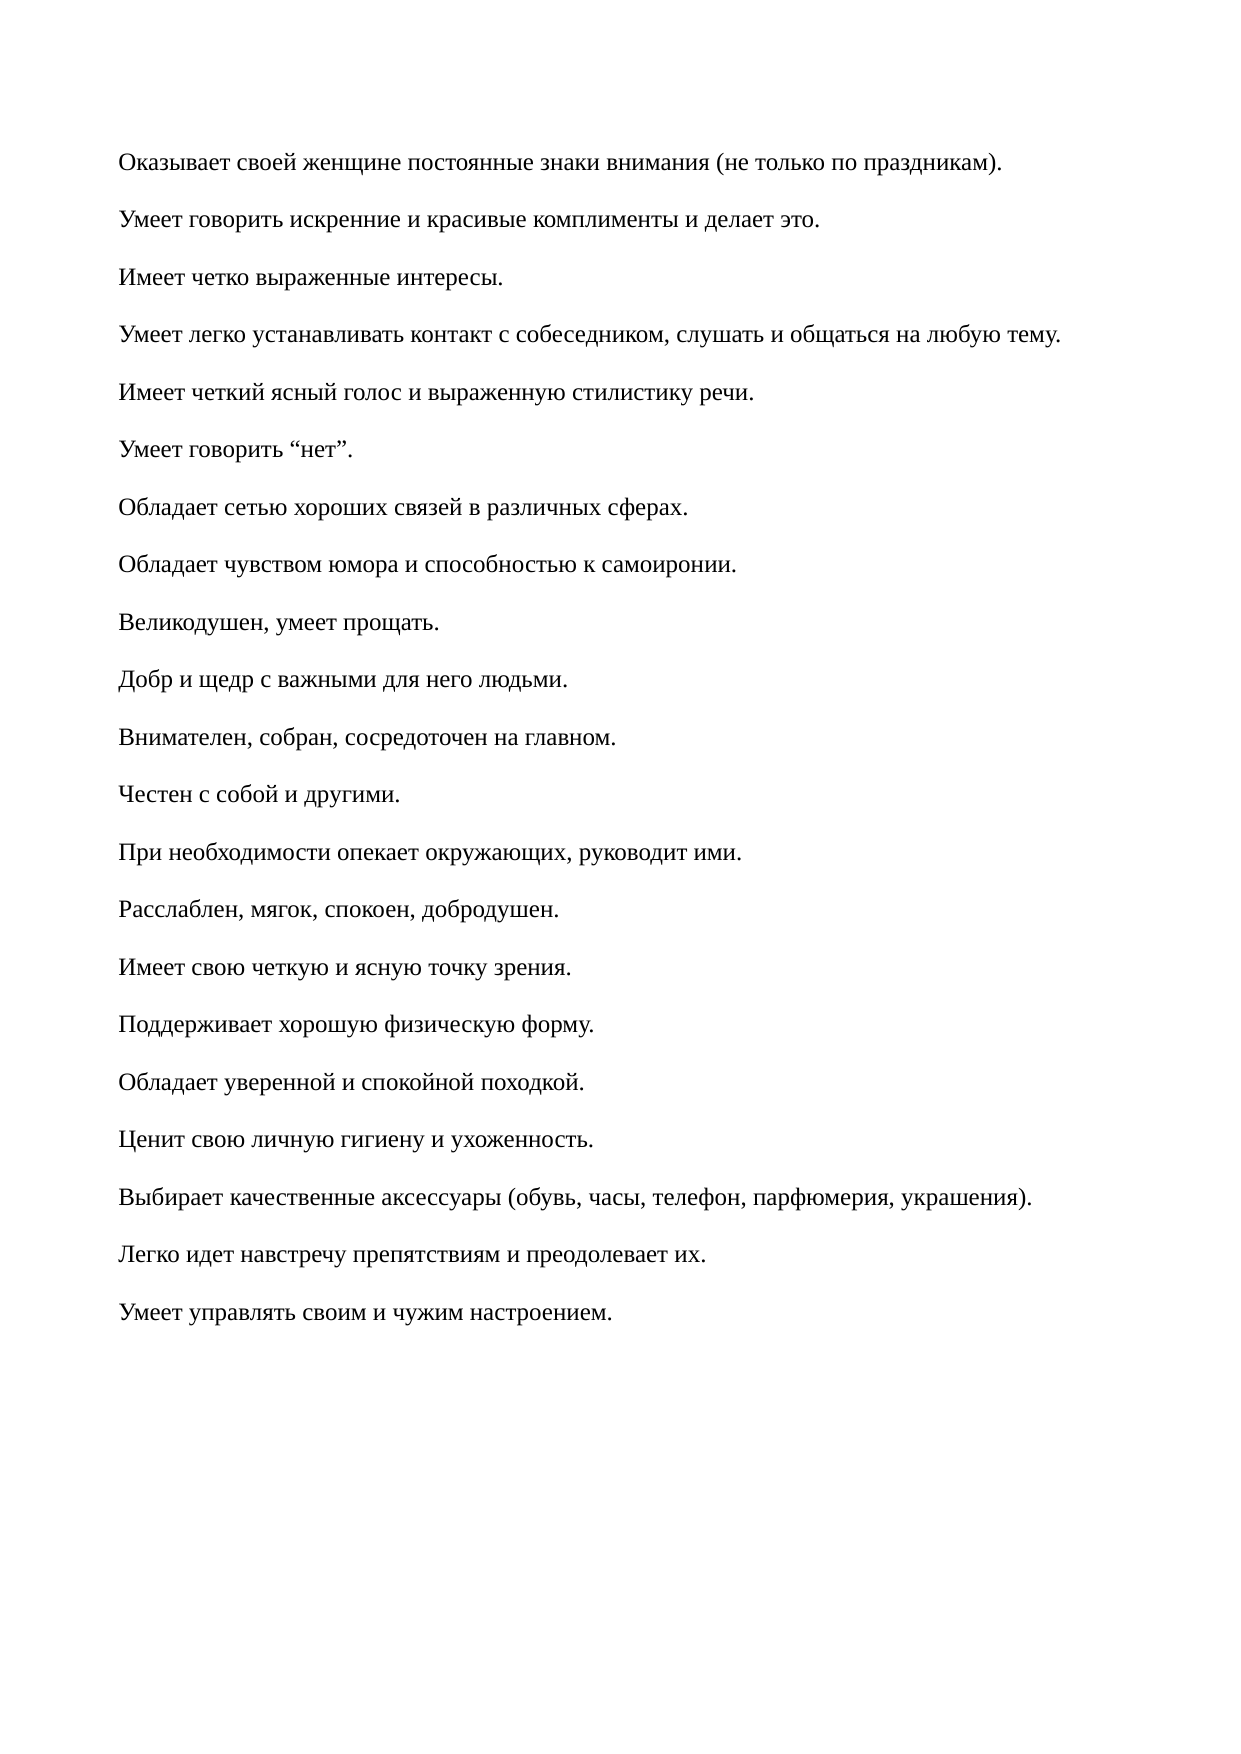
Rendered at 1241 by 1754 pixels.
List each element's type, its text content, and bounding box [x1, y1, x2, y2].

text Оказывает своей женщине постоянные знаки внимания (не только по праздникам). Умеет говорить искренние и красивые комплименты и делает это. Имеет четко выраженные интересы. Умеет легко устанавливать контакт с собеседником, слушать и общаться на любую тему. Имеет четкий ясный голос и выраженную стилистику речи. Умеет говорить “нет”. Обладает сетью хороших связей в различных сферах. Обладает чувством юмора и способностью к самоиронии. Великодушен, умеет прощать. Добр и щедр с важными для него людьми. Внимателен, собран, сосредоточен на главном. Честен с собой и другими. При необходимости опекает окружающих, руководит ими. Расслаблен, мягок, спокоен, добродушен. Имеет свою четкую и ясную точку зрения. Поддерживает хорошую физическую форму. Обладает уверенной и спокойной походкой. Ценит свою личную гигиену и ухоженность. Выбирает качественные аксессуары (обувь, часы, телефон, парфюмерия, украшения). Легко идет навстречу препятствиям и преодолевает их. Умеет управлять своим и чужим настроением. [118, 118, 1122, 1326]
